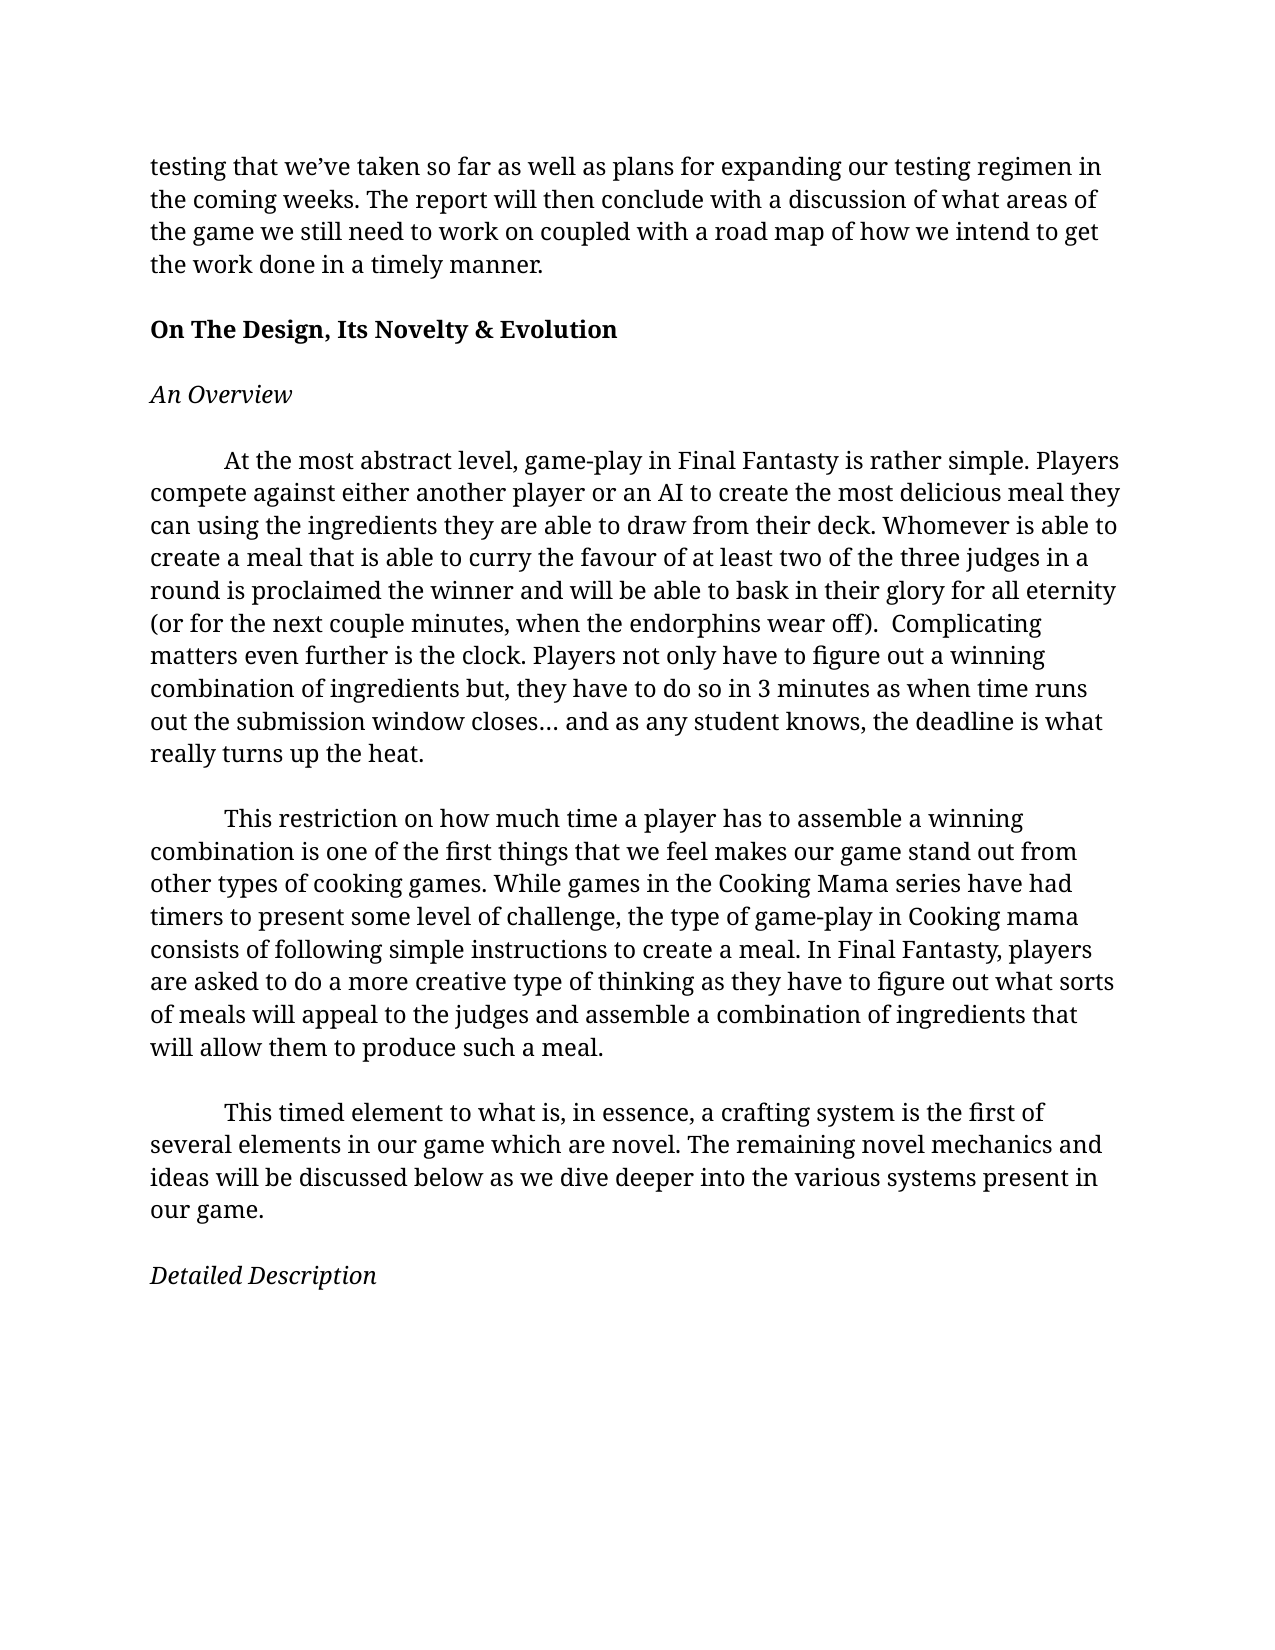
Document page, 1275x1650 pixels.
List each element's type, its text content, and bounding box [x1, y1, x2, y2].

text testing that we’ve taken so far as well as plans for expanding our testing regimen in the coming weeks. The report will then conclude with a discussion of what areas of the game we still need to work on coupled with a road map of how we intend to get the work done in a timely manner. [150, 150, 1125, 280]
text An Overview [150, 378, 1125, 411]
text On The Design, Its Novelty & Evolution [150, 313, 1125, 346]
text Detailed Description [150, 1258, 1125, 1291]
text This timed element to what is, in essence, a crafting system is the first of several elements in our game which are novel. The remaining novel mechanics and ideas will be discussed below as we dive deeper into the various systems present in our game. [150, 1096, 1125, 1226]
text At the most abstract level, game-play in Final Fantasty is rather simple. Players compete against either another player or an AI to create the most delicious meal they can using the ingredients they are able to draw from their deck. Whomever is able to create a meal that is able to curry the favour of at least two of the three judges in a round is proclaimed the winner and will be able to bask in their glory for all eternity (or for the next couple minutes, when the endorphins wear off). Complicating matters even further is the clock. Players not only have to figure out a winning combination of ingredients but, they have to do so in 3 minutes as when time runs out the submission window closes… and as any student knows, the deadline is what really turns up the heat. [150, 443, 1125, 769]
text This restriction on how much time a player has to assemble a winning combination is one of the first things that we feel makes our game stand out from other types of cooking games. While games in the Cooking Mama series have had timers to present some level of challenge, the type of game-play in Cooking mama consists of following simple instructions to create a meal. In Final Fantasty, players are asked to do a more creative type of thinking as they have to figure out what sorts of meals will appeal to the judges and assemble a combination of ingredients that will allow them to produce such a meal. [150, 802, 1125, 1063]
